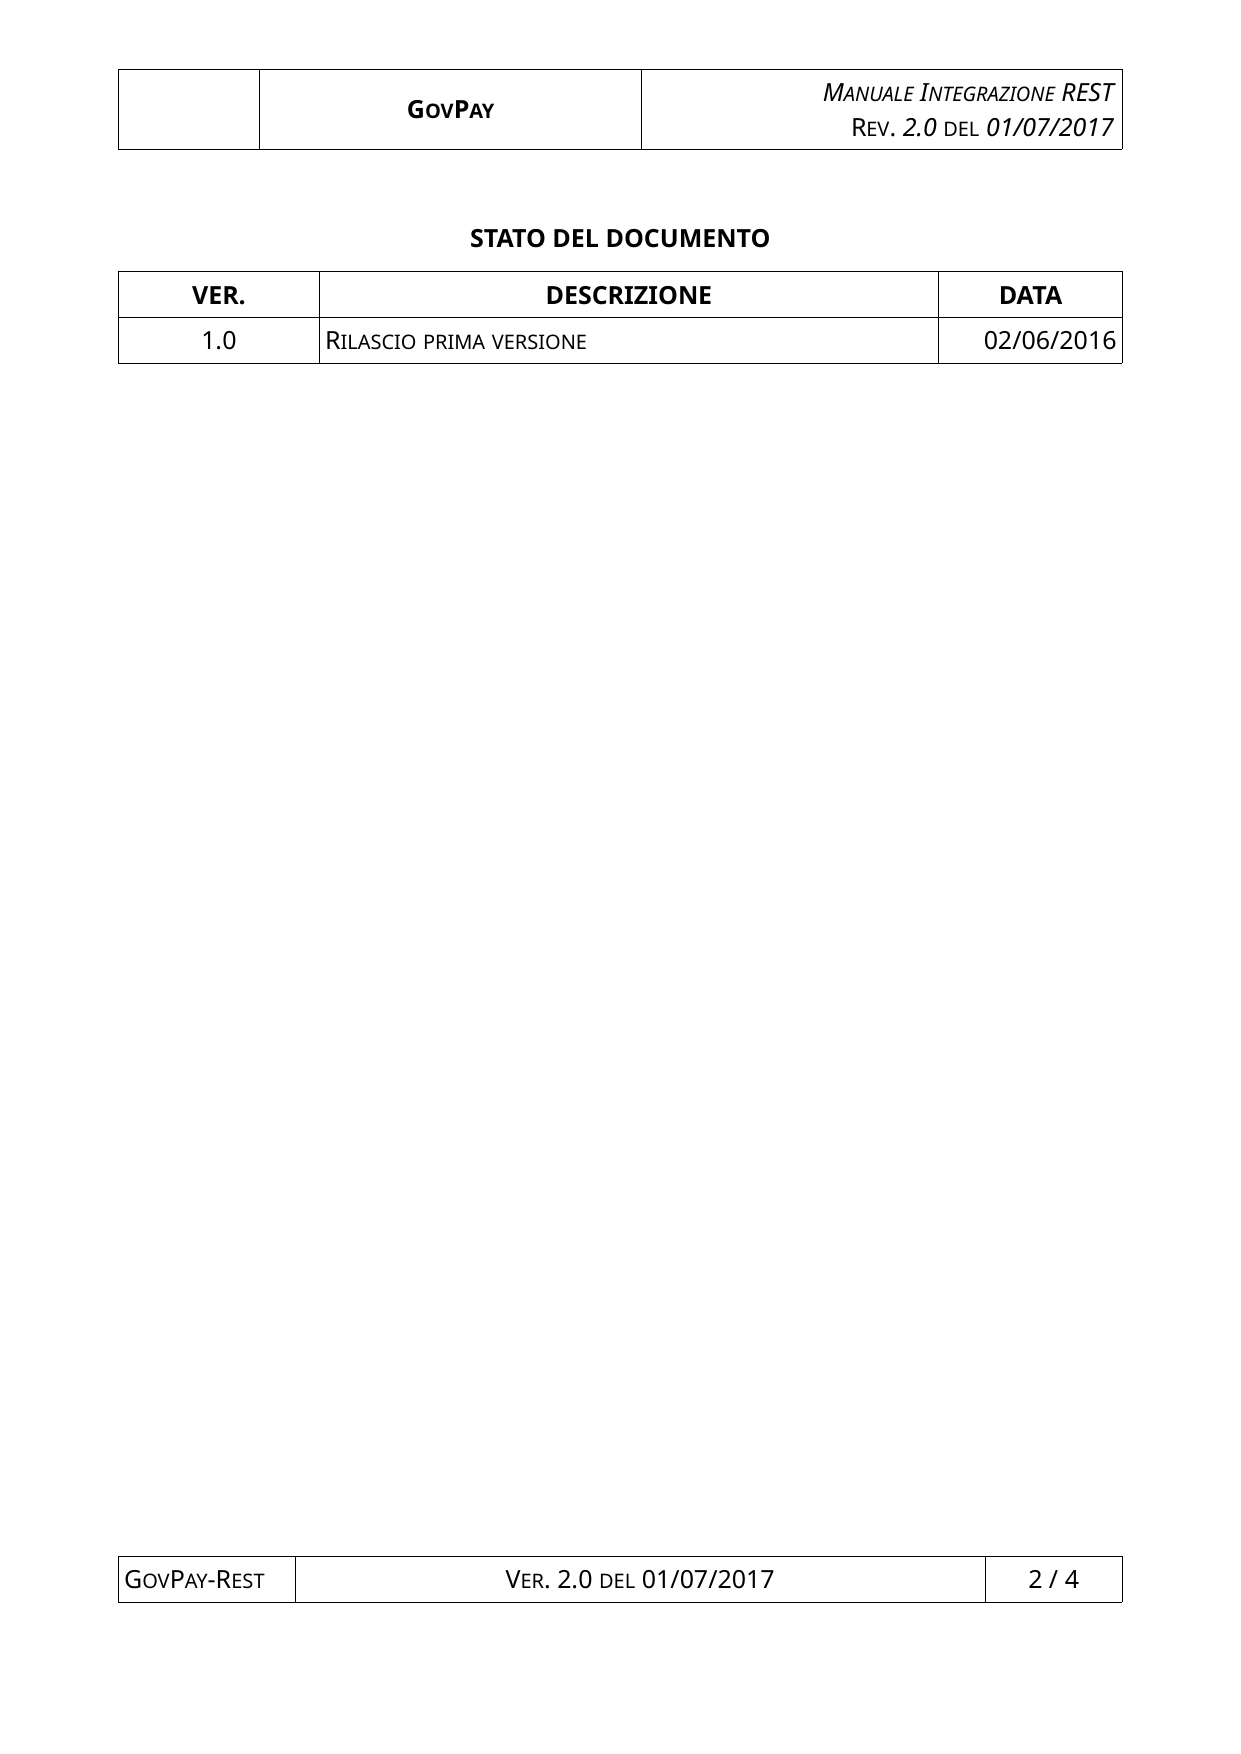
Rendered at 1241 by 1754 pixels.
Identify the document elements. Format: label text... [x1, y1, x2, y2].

table_header DESCRIZIONE [320, 272, 938, 317]
text STATO DEL DOCUMENTO [118, 220, 1122, 254]
table_cell 02/06/2016 [939, 318, 1122, 363]
table_header DATA [939, 272, 1122, 317]
table_cell Rilascio prima versione [320, 318, 938, 363]
table_header VER. [119, 272, 319, 317]
table_cell 1.0 [119, 318, 319, 363]
